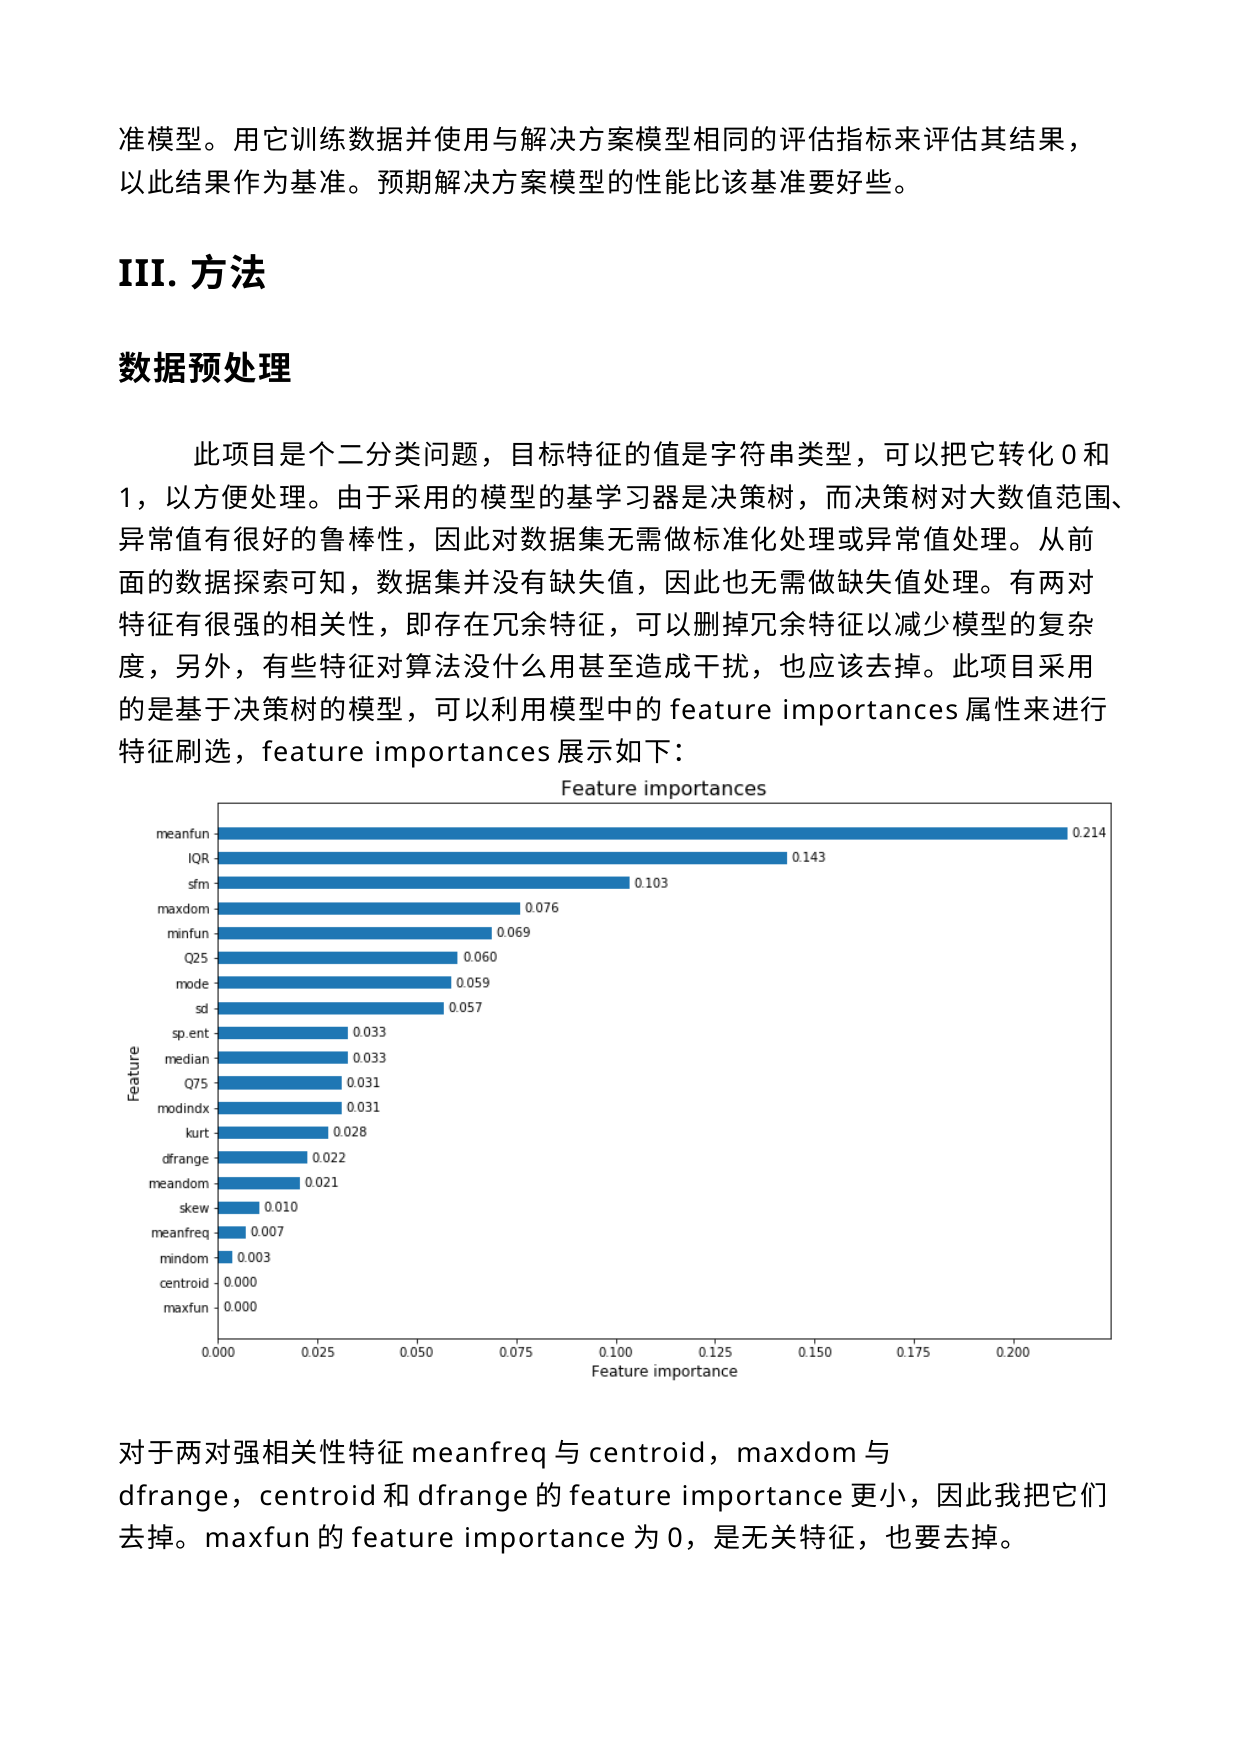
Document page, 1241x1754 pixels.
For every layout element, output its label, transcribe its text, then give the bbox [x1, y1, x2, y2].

text 对于两对强相关性特征meanfreq与centroid，maxdom与dfrange，centroid和dfrange的feature importance更小，因此我把它们去掉。maxfun的feature importance为0，是无关特征，也要去掉。 [118, 1431, 1122, 1555]
picture [118, 772, 1123, 1389]
text 准模型。用它训练数据并使用与解决方案模型相同的评估指标来评估其结果，以此结果作为基准。预期解决方案模型的性能比该基准要好些。 [118, 118, 1122, 200]
text 此项目是个二分类问题，目标特征的值是字符串类型，可以把它转化0和1，以方便处理。由于采用的模型的基学习器是决策树，而决策树对大数值范围、异常值有很好的鲁棒性，因此对数据集无需做标准化处理或异常值处理。从前面的数据探索可知，数据集并没有缺失值，因此也无需做缺失值处理。有两对特征有很强的相关性，即存在冗余特征，可以删掉冗余特征以减少模型的复杂度，另外，有些特征对算法没什么用甚至造成干扰，也应该去掉。此项目采用的是基于决策树的模型，可以利用模型中的feature importances属性来进行特征刷选，feature importances展示如下： [118, 433, 1122, 769]
text III. 方法 [118, 243, 1122, 297]
text 数据预处理 [118, 341, 1122, 389]
